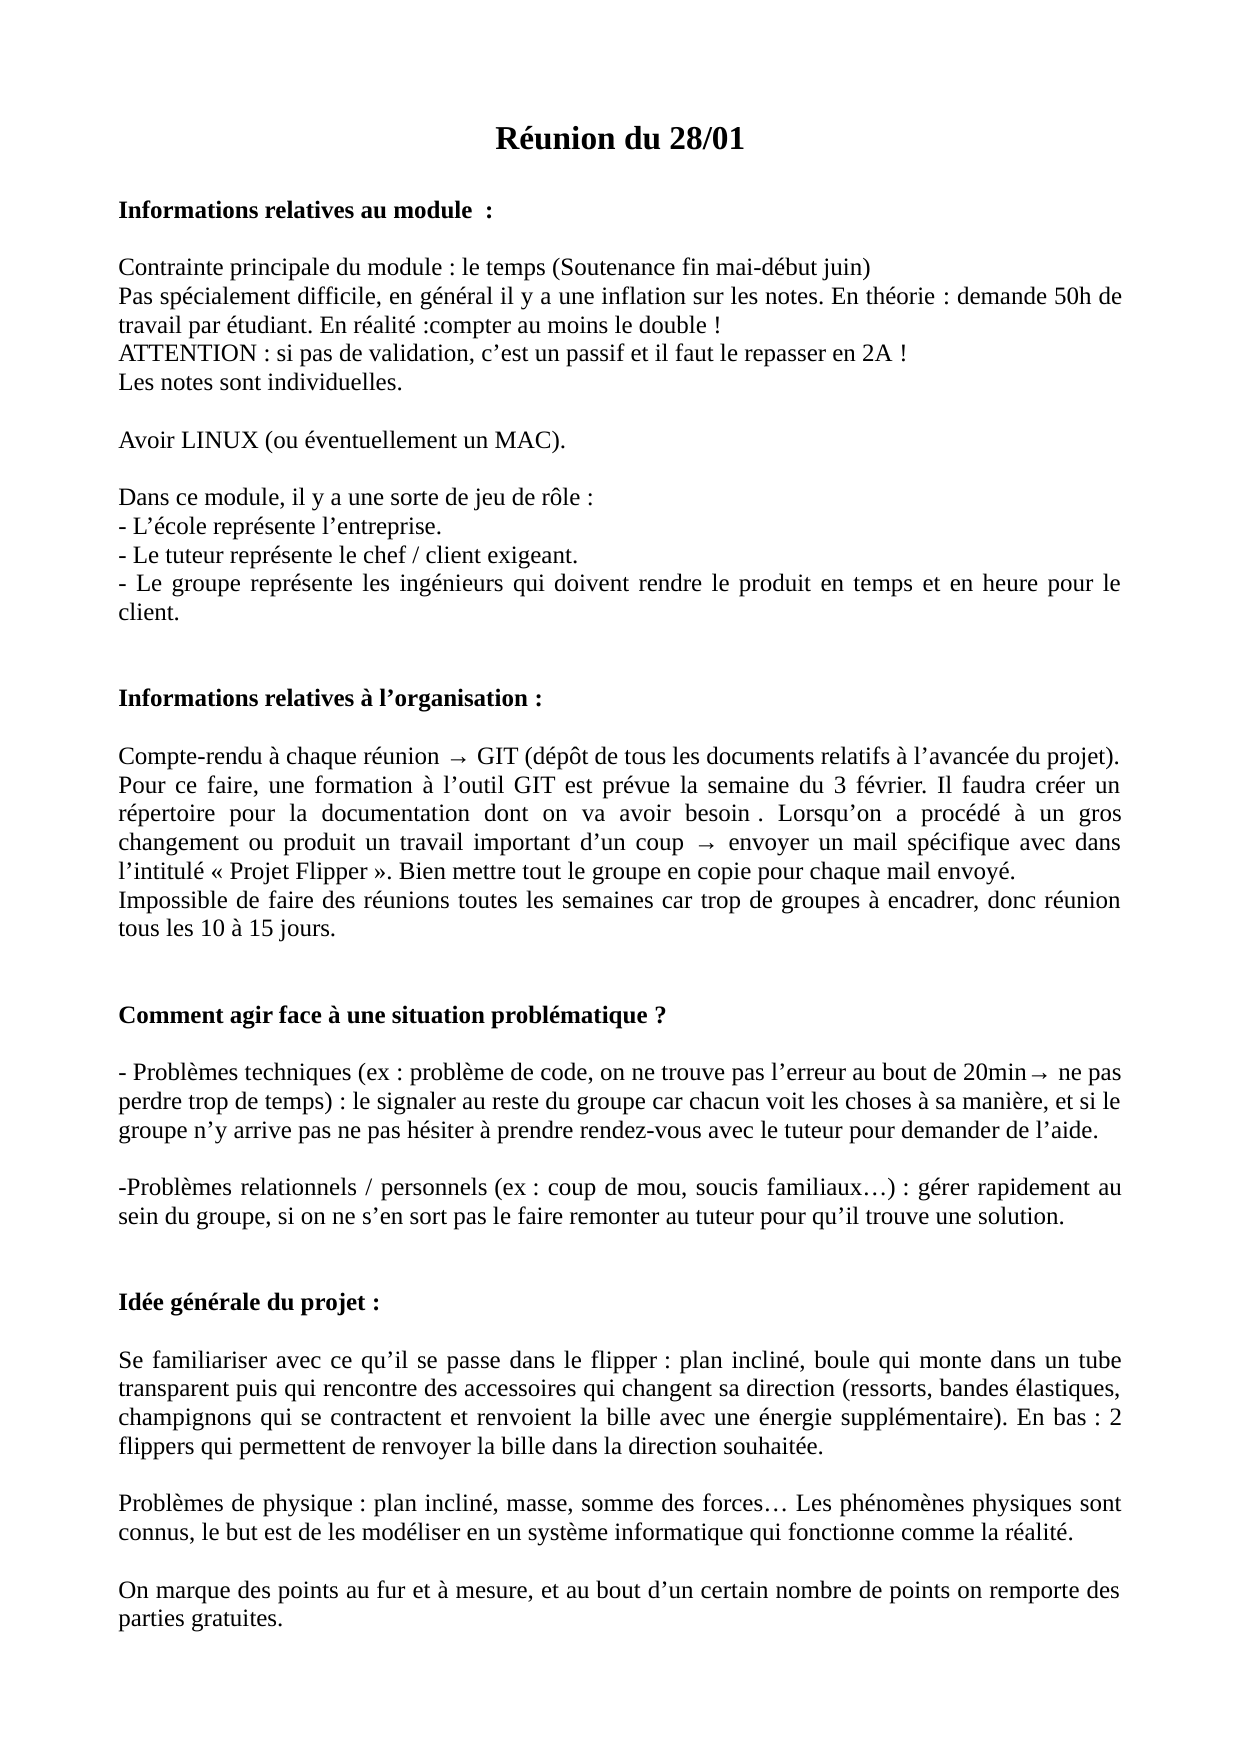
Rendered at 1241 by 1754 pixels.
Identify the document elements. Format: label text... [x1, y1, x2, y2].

text - Le groupe représente les ingénieurs qui doivent rendre le produit en temps et en heure pour le client. [118, 568, 1122, 626]
text Compte-rendu à chaque réunion → GIT (dépôt de tous les documents relatifs à l’avancée du projet). [118, 741, 1122, 770]
text Problèmes de physique : plan incliné, masse, somme des forces… Les phénomènes physiques sont connus, le but est de les modéliser en un système informatique qui fonctionne comme la réalité. [118, 1488, 1122, 1546]
text Se familiariser avec ce qu’il se passe dans le flipper : plan incliné, boule qui monte dans un tube transparent puis qui rencontre des accessoires qui changent sa direction (ressorts, bandes élastiques, champignons qui se contractent et renvoient la bille avec une énergie supplémentaire). En bas : 2 flippers qui permettent de renvoyer la bille dans la direction souhaitée. [118, 1345, 1122, 1460]
text - L’école représente l’entreprise. [118, 511, 1122, 540]
text Avoir LINUX (ou éventuellement un MAC). [118, 425, 1122, 453]
text ATTENTION : si pas de validation, c’est un passif et il faut le repasser en 2A ! [118, 338, 1122, 367]
text Réunion du 28/01 [118, 118, 1122, 156]
text Informations relatives à l’organisation : [118, 683, 1122, 712]
text Contrainte principale du module : le temps (Soutenance fin mai-début juin) [118, 252, 1122, 281]
text Idée générale du projet : [118, 1287, 1122, 1316]
text Informations relatives au module : [118, 195, 1122, 223]
text Pour ce faire, une formation à l’outil GIT est prévue la semaine du 3 février. Il faudra créer un répertoire pour la documentation dont on va avoir besoin . Lorsqu’on a procédé à un gros changement ou produit un travail important d’un coup → envoyer un mail spécifique avec dans l’intitulé « Projet Flipper ». Bien mettre tout le groupe en copie pour chaque mail envoyé. [118, 770, 1122, 885]
text Dans ce module, il y a une sorte de jeu de rôle : [118, 482, 1122, 511]
text -Problèmes relationnels / personnels (ex : coup de mou, soucis familiaux…) : gérer rapidement au sein du groupe, si on ne s’en sort pas le faire remonter au tuteur pour qu’il trouve une solution. [118, 1172, 1122, 1230]
text - Problèmes techniques (ex : problème de code, on ne trouve pas l’erreur au bout de 20min→ ne pas perdre trop de temps) : le signaler au reste du groupe car chacun voit les choses à sa manière, et si le groupe n’y arrive pas ne pas hésiter à prendre rendez-vous avec le tuteur pour demander de l’aide. [118, 1057, 1122, 1143]
text Pas spécialement difficile, en général il y a une inflation sur les notes. En théorie : demande 50h de travail par étudiant. En réalité :compter au moins le double ! [118, 281, 1122, 338]
text Impossible de faire des réunions toutes les semaines car trop de groupes à encadrer, donc réunion tous les 10 à 15 jours. [118, 885, 1122, 942]
text - Le tuteur représente le chef / client exigeant. [118, 540, 1122, 568]
text On marque des points au fur et à mesure, et au bout d’un certain nombre de points on remporte des parties gratuites. [118, 1546, 1122, 1632]
text Les notes sont individuelles. [118, 367, 1122, 396]
text Comment agir face à une situation problématique ? [118, 1000, 1122, 1028]
